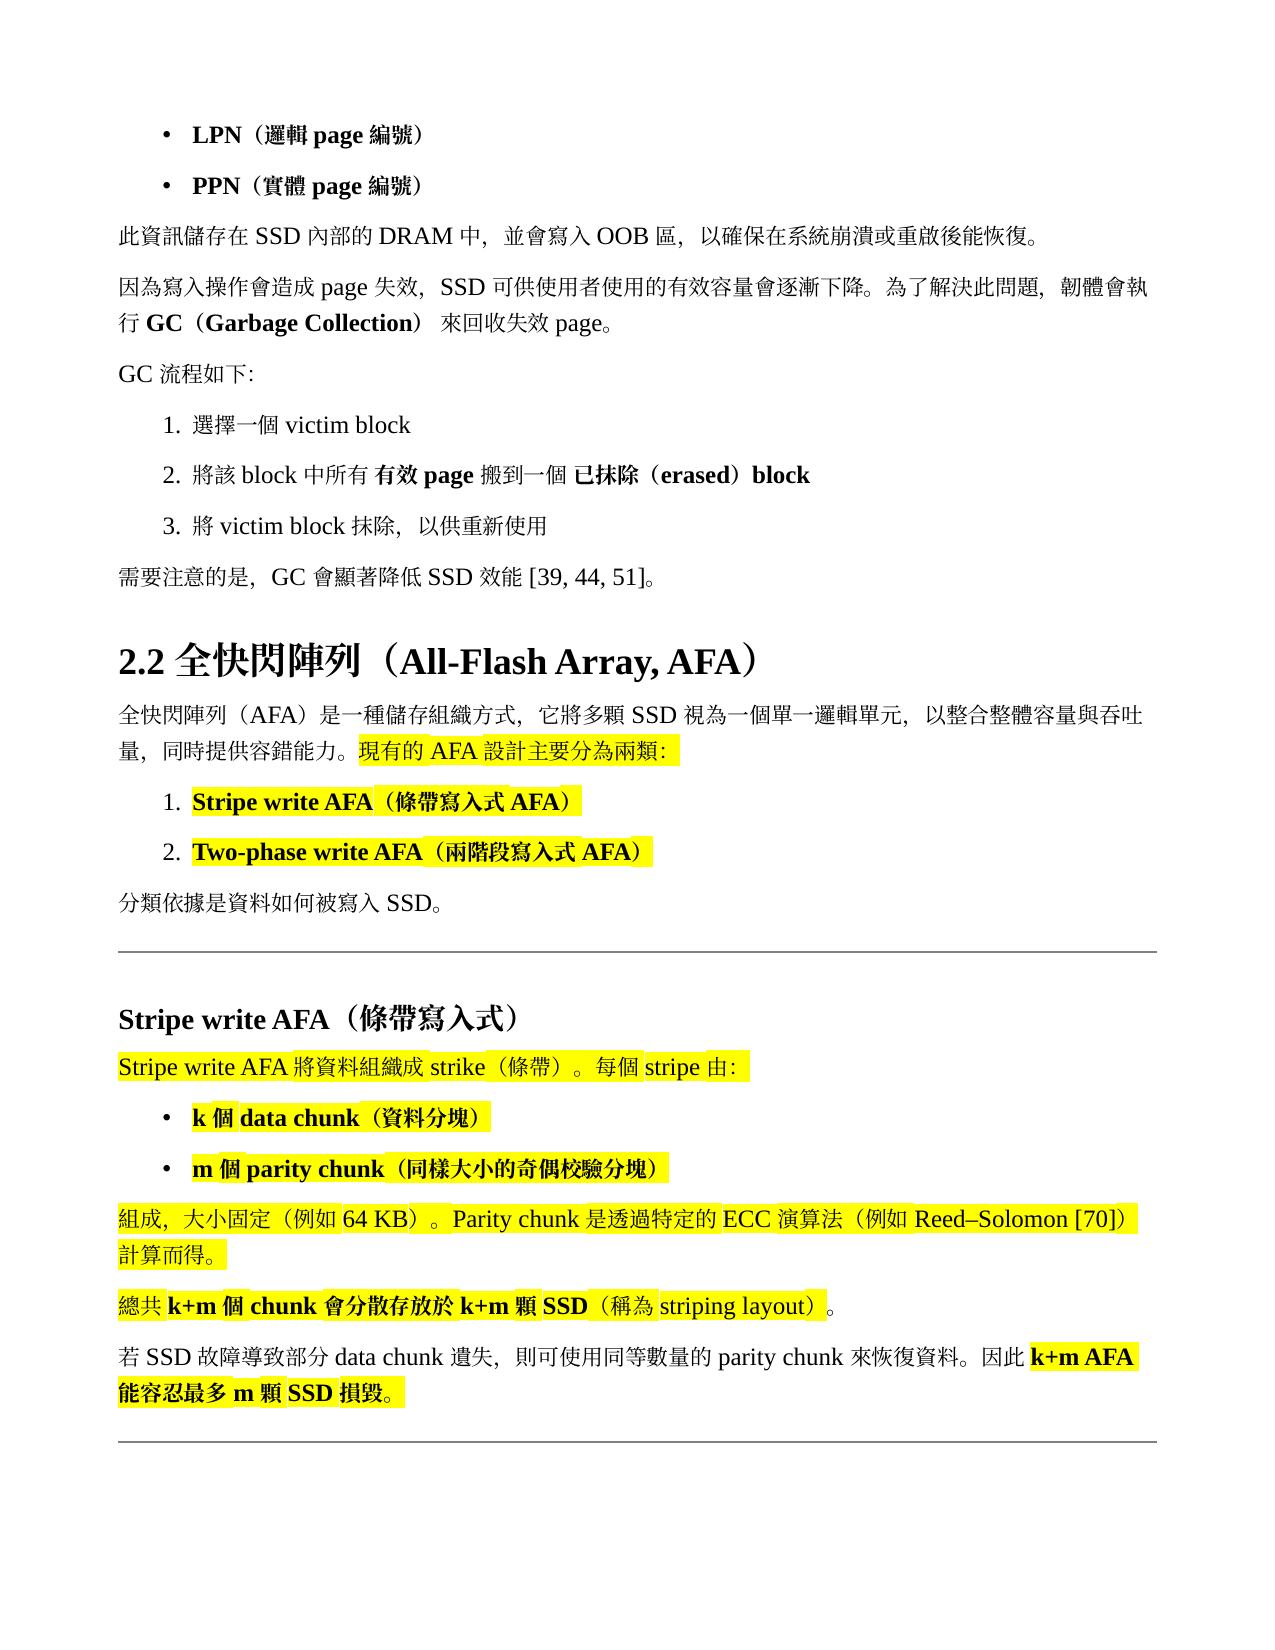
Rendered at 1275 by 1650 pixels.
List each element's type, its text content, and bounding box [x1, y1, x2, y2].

list m 個 parity chunk（同樣大小的奇偶校驗分塊） [162, 1152, 1157, 1183]
list Stripe write AFA（條帶寫入式 AFA） [162, 785, 1157, 816]
text 總共 k+m 個 chunk 會分散存放於 k+m 顆 SSD（稱為 striping layout）。 [118, 1289, 1157, 1321]
list 將 victim block 抹除，以供重新使用 [162, 509, 1157, 541]
list PPN（實體 page 編號） [162, 169, 1157, 200]
text 若 SSD 故障導致部分 data chunk 遺失，則可使用同等數量的 parity chunk 來恢復資料。因此 k+m AFA 能容忍最多 m 顆 SSD 損毀。 [118, 1340, 1157, 1408]
text 組成，大小固定（例如 64 KB）。Parity chunk 是透過特定的 ECC 演算法（例如 Reed–Solomon [70]）計算而得。 [118, 1202, 1157, 1270]
text 需要注意的是，GC 會顯著降低 SSD 效能 [39, 44, 51]。 [118, 560, 1157, 592]
list Two-phase write AFA（兩階段寫入式 AFA） [162, 836, 1157, 867]
text 分類依據是資料如何被寫入 SSD。 [118, 886, 1157, 918]
text Stripe write AFA 將資料組織成 strike（條帶）。每個 stripe 由： [118, 1050, 1157, 1082]
list k 個 data chunk（資料分塊） [162, 1101, 1157, 1132]
list 將該 block 中所有 有效 page 搬到一個 已抹除（erased）block [162, 459, 1157, 490]
list 選擇一個 victim block [162, 408, 1157, 439]
subtitle 2.2 全快閃陣列（All-Flash Array, AFA） [118, 632, 1157, 686]
text 全快閃陣列（AFA）是一種儲存組織方式，它將多顆 SSD 視為一個單一邏輯單元，以整合整體容量與吞吐量，同時提供容錯能力。現有的 AFA 設計主要分為兩類： [118, 698, 1157, 766]
text 因為寫入操作會造成 page 失效，SSD 可供使用者使用的有效容量會逐漸下降。為了解決此問題，韌體會執行 GC（Garbage Collection） 來回收失效 page。 [118, 270, 1157, 338]
text 此資訊儲存在 SSD 內部的 DRAM 中，並會寫入 OOB 區，以確保在系統崩潰或重啟後能恢復。 [118, 219, 1157, 251]
subtitle Stripe write AFA（條帶寫入式） [118, 996, 1157, 1038]
list LPN（邏輯 page 編號） [162, 118, 1157, 149]
text GC 流程如下： [118, 357, 1157, 389]
